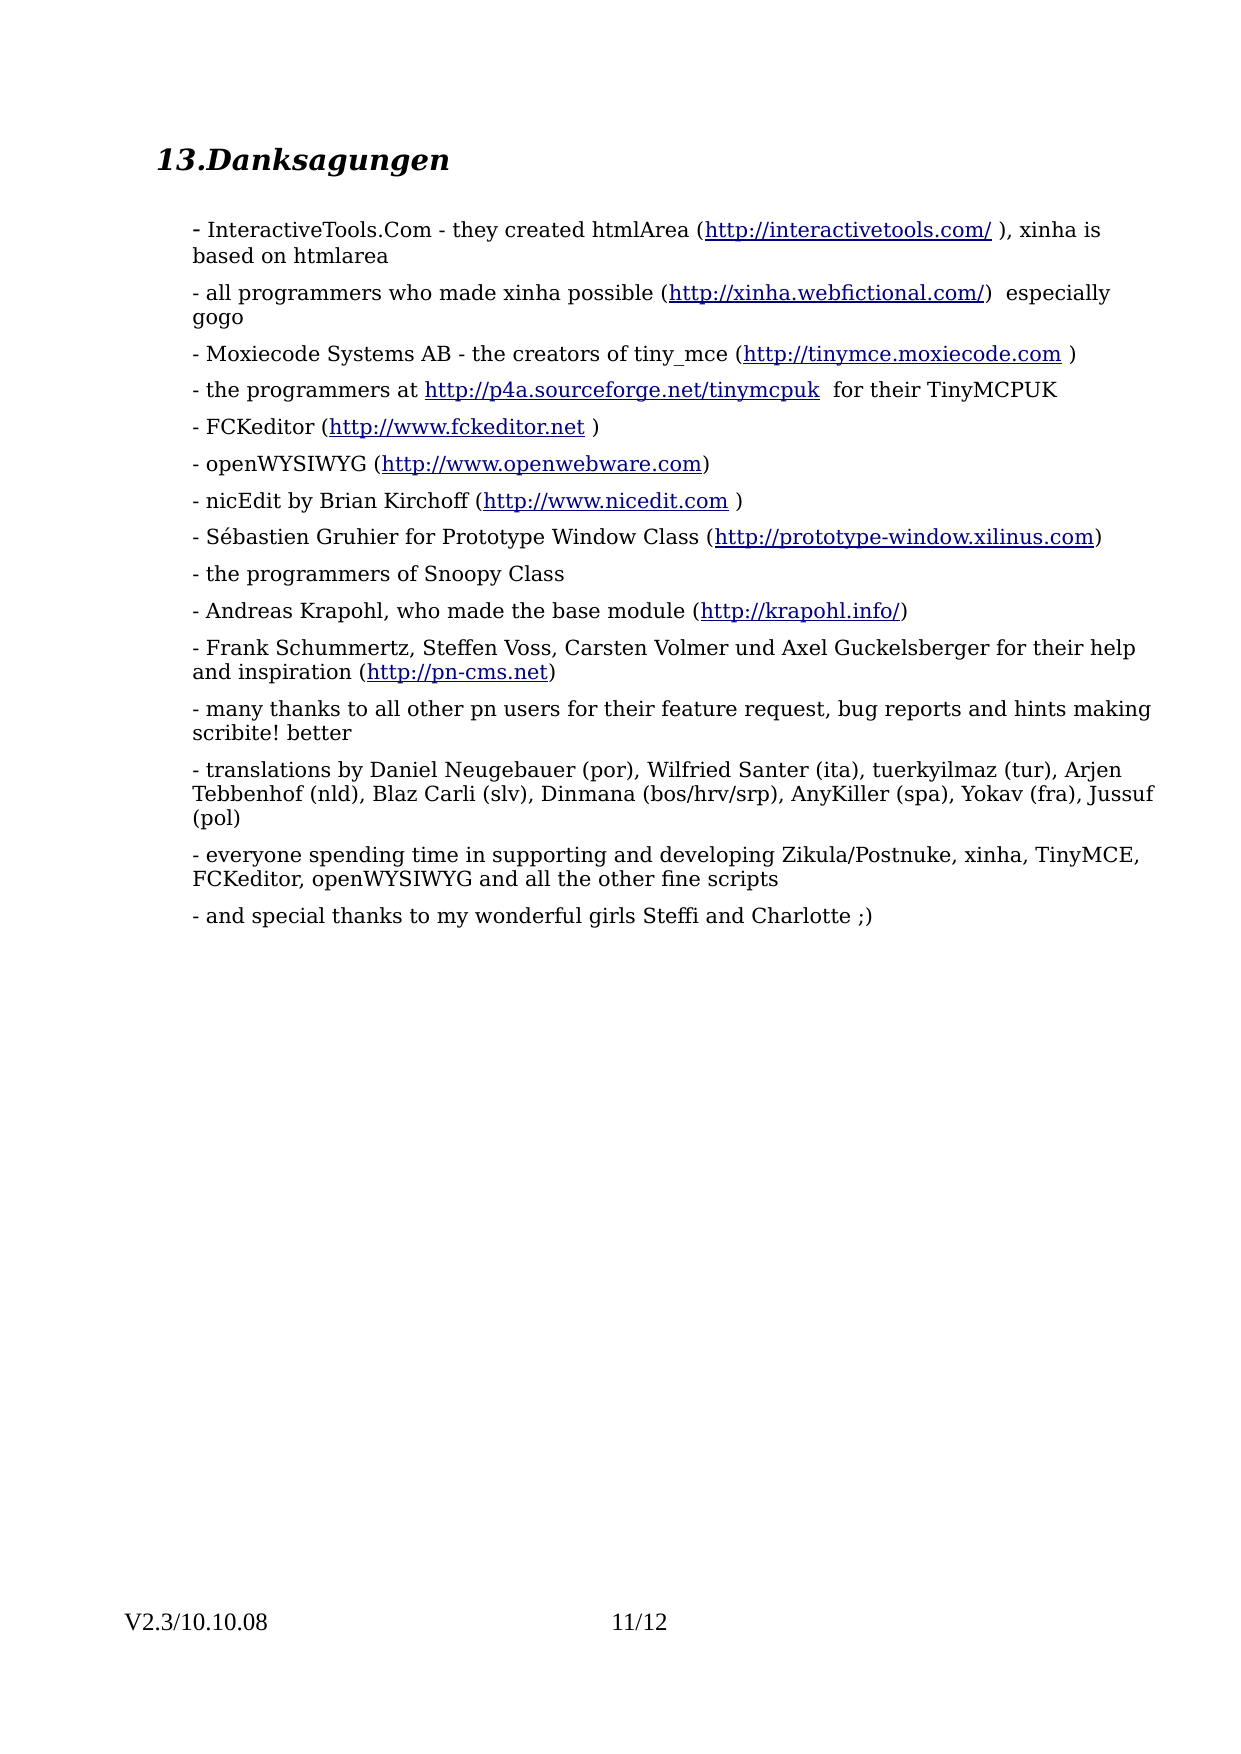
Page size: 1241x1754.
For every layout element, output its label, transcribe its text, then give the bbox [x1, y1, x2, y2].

text - the programmers at http://p4a.sourceforge.net/tinymcpuk for their TinyMCPUK [192, 378, 1160, 403]
text - many thanks to all other pn users for their feature request, bug reports and hints making scribite! better [192, 697, 1160, 745]
text - Sébastien Gruhier for Prototype Window Class (http://prototype-window.xilinus.com) [192, 525, 1160, 550]
text - everyone spending time in supporting and developing Zikula/Postnuke, xinha, TinyMCE, FCKeditor, openWYSIWYG and all the other fine scripts [192, 843, 1160, 892]
text - nicEdit by Brian Kirchoff (http://www.nicedit.com ) [192, 489, 1160, 513]
text - openWYSIWYG (http://www.openwebware.com) [192, 452, 1160, 476]
text - Andreas Krapohl, who made the base module (http://krapohl.info/) [192, 599, 1160, 623]
text - Frank Schummertz, Steffen Voss, Carsten Volmer und Axel Guckelsberger for their help and inspiration (http://pn-cms.net) [192, 636, 1160, 684]
text - the programmers of Snoopy Class [192, 562, 1160, 586]
text - Moxiecode Systems AB - the creators of tiny_mce (http://tinymce.moxiecode.com ) [192, 342, 1160, 366]
text - translations by Daniel Neugebauer (por), Wilfried Santer (ita), tuerkyilmaz (tur), Arjen Tebbenhof (nld), Blaz Carli (slv), Dinmana (bos/hrv/srp), AnyKiller (spa), Yokav (fra), Jussuf (pol) [192, 758, 1160, 831]
text - FCKeditor (http://www.fckeditor.net ) [192, 415, 1160, 439]
subtitle Danksagungen [156, 143, 1160, 177]
text - and special thanks to my wonderful girls Steffi and Charlotte ;) [192, 904, 1160, 928]
text - all programmers who made xinha possible (http://xinha.webfictional.com/) especially gogo [192, 281, 1160, 329]
subtitle - InteractiveTools.Com - they created htmlArea (http://interactivetools.com/ ), xinha is based on htmlarea [192, 215, 1160, 268]
